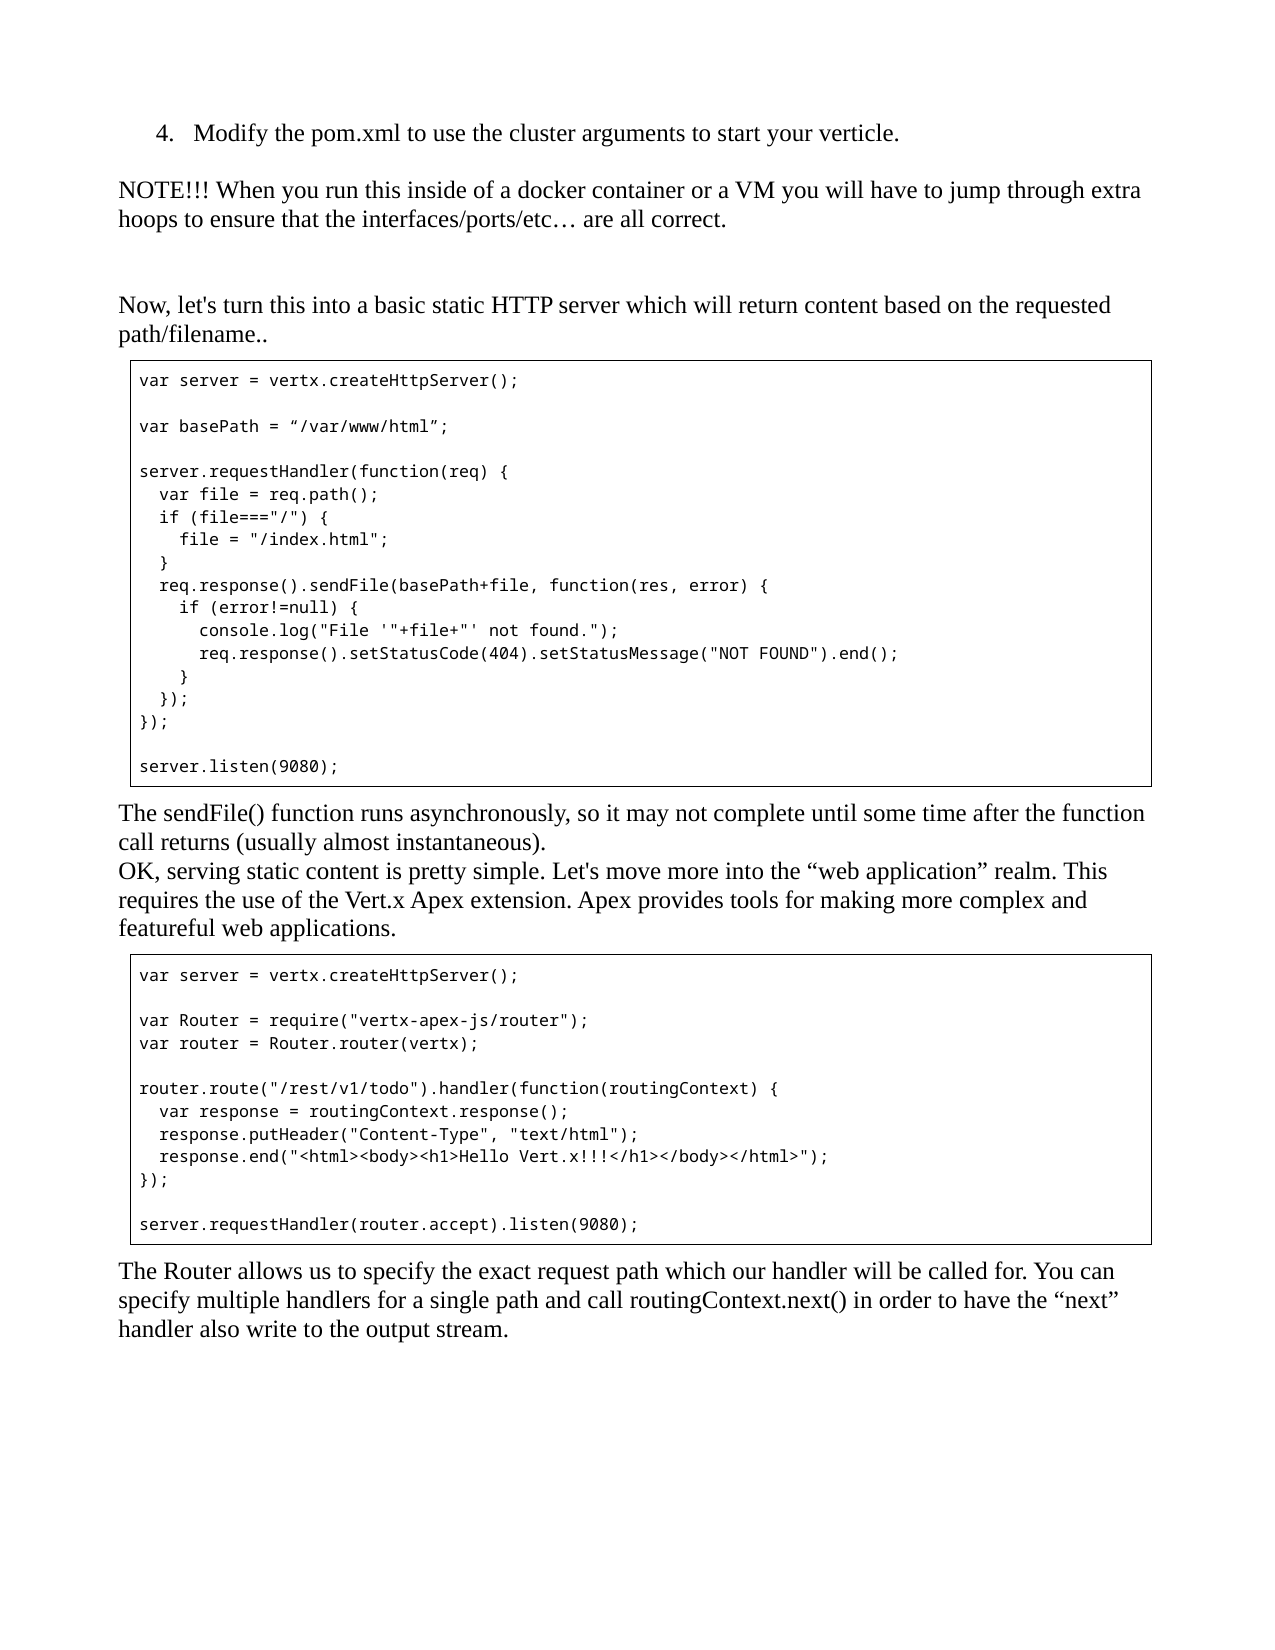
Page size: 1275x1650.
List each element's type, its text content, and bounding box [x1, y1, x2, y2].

text } [139, 664, 1142, 687]
text }); [139, 687, 1142, 709]
text var server = vertx.createHttpServer(); [139, 963, 1142, 986]
text req.response().setStatusCode(404).setStatusMessage("NOT FOUND").end(); [139, 641, 1142, 664]
text req.response().sendFile(basePath+file, function(res, error) { [139, 573, 1142, 596]
text The sendFile() function runs asynchronously, so it may not complete until some time after the function call returns (usually almost instantaneous). [118, 798, 1157, 856]
text var response = routingContext.response(); [139, 1099, 1142, 1122]
text }); [139, 709, 1142, 732]
text router.route("/rest/v1/todo").handler(function(routingContext) { [139, 1077, 1142, 1099]
text server.requestHandler(function(req) { [139, 460, 1142, 482]
text file = "/index.html"; [139, 528, 1142, 551]
text OK, serving static content is pretty simple. Let's move more into the “web application” realm. This requires the use of the Vert.x Apex extension. Apex provides tools for making more complex and featureful web applications. [118, 856, 1157, 942]
text var file = req.path(); [139, 482, 1142, 505]
text var basePath = “/var/www/html”; [139, 414, 1142, 437]
text } [139, 551, 1142, 573]
text server.requestHandler(router.accept).listen(9080); [139, 1213, 1142, 1236]
text if (error!=null) { [139, 596, 1142, 619]
text if (file==="/") { [139, 505, 1142, 528]
text response.putHeader("Content-Type", "text/html"); [139, 1122, 1142, 1145]
text response.end("<html><body><h1>Hello Vert.x!!!</h1></body></html>"); [139, 1145, 1142, 1167]
text server.listen(9080); [139, 755, 1142, 778]
text var Router = require("vertx-apex-js/router"); [139, 1008, 1142, 1031]
text NOTE!!! When you run this inside of a docker container or a VM you will have to jump through extra hoops to ensure that the interfaces/ports/etc… are all correct. [118, 176, 1157, 233]
text var router = Router.router(vertx); [139, 1031, 1142, 1054]
text The Router allows us to specify the exact request path which our handler will be called for. You can specify multiple handlers for a single path and call routingContext.next() in order to have the “next” handler also write to the output stream. [118, 1256, 1157, 1343]
text Now, let's turn this into a basic static HTTP server which will return content based on the requested path/filename.. [118, 291, 1157, 348]
text console.log("File '"+file+"' not found."); [139, 619, 1142, 641]
text }); [139, 1167, 1142, 1190]
text var server = vertx.createHttpServer(); [139, 369, 1142, 392]
list Modify the pom.xml to use the cluster arguments to start your verticle. [156, 118, 1157, 147]
